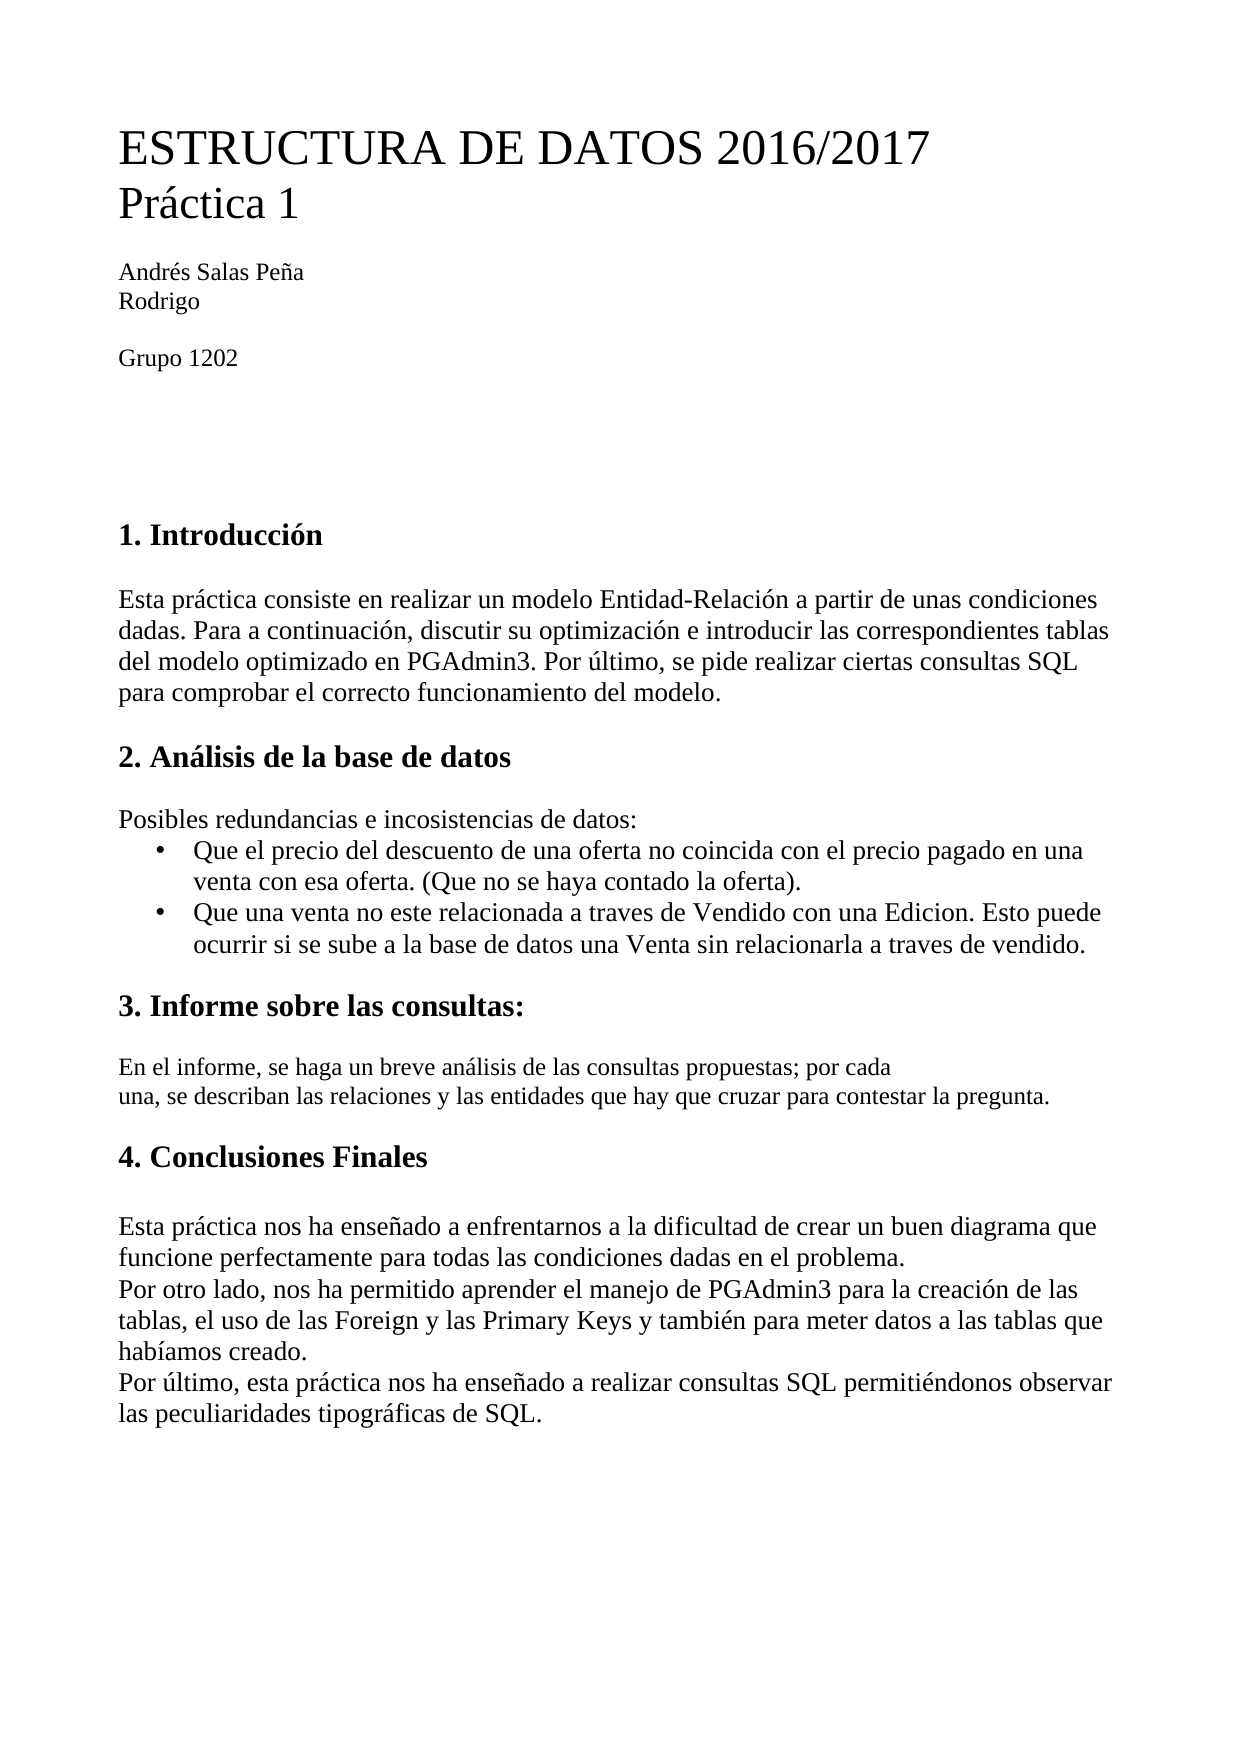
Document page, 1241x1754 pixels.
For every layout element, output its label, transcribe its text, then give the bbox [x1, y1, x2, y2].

text 2. Análisis de la base de datos [118, 739, 1122, 774]
text 1. Introducción [118, 516, 1122, 552]
text Posibles redundancias e incosistencias de datos: [118, 803, 1122, 834]
text una, se describan las relaciones y las entidades que hay que cruzar para contestar la pregunta. [118, 1081, 1122, 1110]
text 3. Informe sobre las consultas: [118, 988, 1122, 1023]
text Rodrigo [118, 286, 1122, 314]
text 4. Conclusiones Finales [118, 1138, 1122, 1174]
list Que el precio del descuento de una oferta no coincida con el precio pagado en una venta con esa oferta. (Que no se haya contado la oferta). [156, 834, 1122, 896]
text Andrés Salas Peña [118, 257, 1122, 286]
list Que una venta no este relacionada a traves de Vendido con una Edicion. Esto puede ocurrir si se sube a la base de datos una Venta sin relacionarla a traves de vendido. [156, 896, 1122, 959]
text Por otro lado, nos ha permitido aprender el manejo de PGAdmin3 para la creación de las tablas, el uso de las Foreign y las Primary Keys y también para meter datos a las tablas que habíamos creado. [118, 1273, 1122, 1366]
text Esta práctica nos ha enseñado a enfrentarnos a la dificultad de crear un buen diagrama que funcione perfectamente para todas las condiciones dadas en el problema. [118, 1210, 1122, 1273]
text Grupo 1202 [118, 343, 1122, 372]
text Esta práctica consiste en realizar un modelo Entidad-Relación a partir de unas condiciones dadas. Para a continuación, discutir su optimización e introducir las correspondientes tablas del modelo optimizado en PGAdmin3. Por último, se pide realizar ciertas consultas SQL para comprobar el correcto funcionamiento del modelo. [118, 583, 1122, 707]
text En el informe, se haga un breve análisis de las consultas propuestas; por cada [118, 1052, 1122, 1081]
text Práctica 1 [118, 176, 1122, 228]
text ESTRUCTURA DE DATOS 2016/2017 [118, 118, 1122, 176]
text Por último, esta práctica nos ha enseñado a realizar consultas SQL permitiéndonos observar las peculiaridades tipográficas de SQL. [118, 1366, 1122, 1428]
